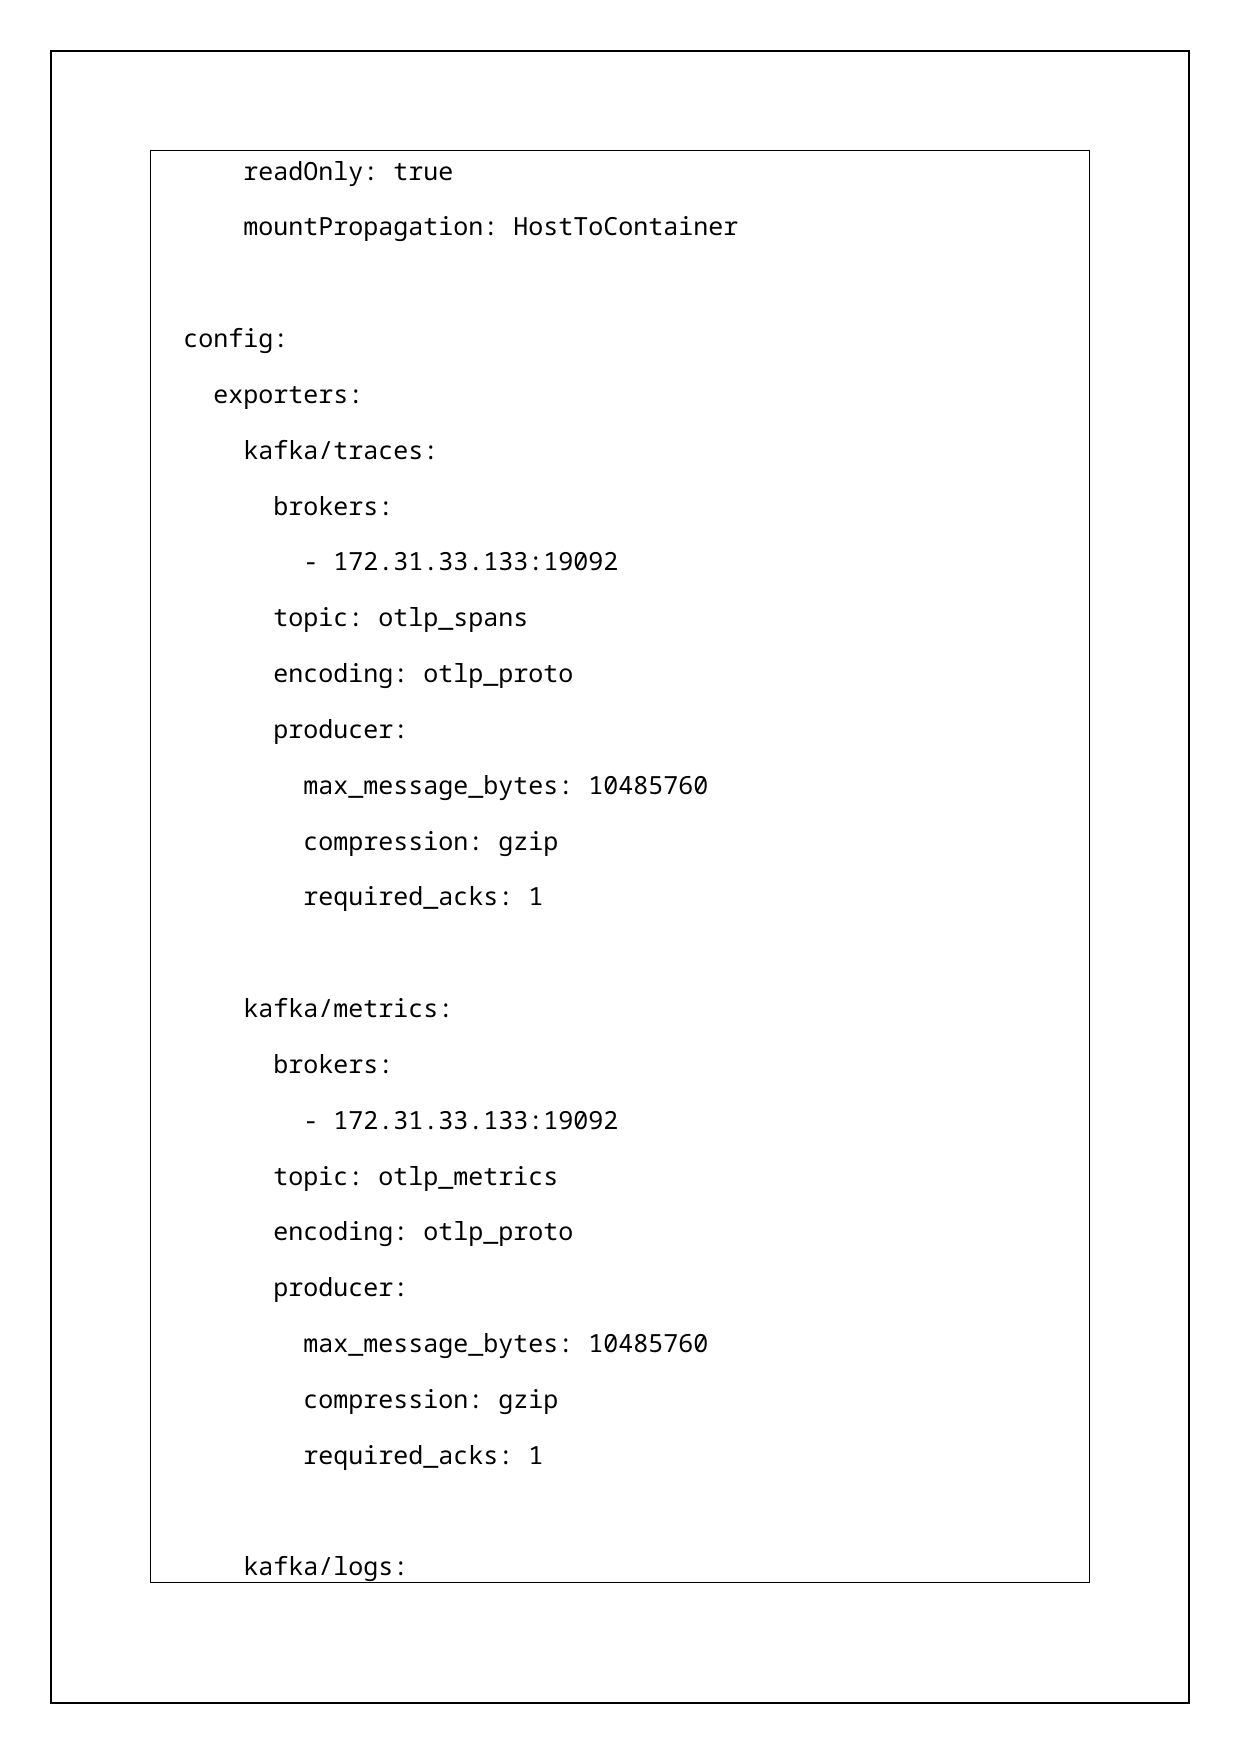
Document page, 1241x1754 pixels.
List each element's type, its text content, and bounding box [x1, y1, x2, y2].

text brokers: [151, 1043, 1089, 1081]
text compression: gzip [151, 1378, 1089, 1416]
text compression: gzip [151, 820, 1089, 857]
text required_acks: 1 [151, 1434, 1089, 1471]
text kafka/metrics: [151, 987, 1089, 1025]
text max_message_bytes: 10485760 [151, 764, 1089, 801]
text kafka/traces: [151, 429, 1089, 466]
text required_acks: 1 [151, 876, 1089, 913]
text max_message_bytes: 10485760 [151, 1322, 1089, 1360]
text producer: [151, 1267, 1089, 1304]
text - 172.31.33.133:19092 [151, 541, 1089, 578]
text producer: [151, 708, 1089, 746]
text topic: otlp_metrics [151, 1155, 1089, 1192]
text mountPropagation: HostToContainer [151, 206, 1089, 243]
text encoding: otlp_proto [151, 1211, 1089, 1248]
text kafka/logs: [151, 1546, 1089, 1582]
text brokers: [151, 485, 1089, 522]
text readOnly: true [151, 151, 1089, 187]
text encoding: otlp_proto [151, 652, 1089, 690]
text exporters: [151, 373, 1089, 411]
text config: [151, 317, 1089, 355]
text - 172.31.33.133:19092 [151, 1099, 1089, 1136]
text topic: otlp_spans [151, 597, 1089, 634]
